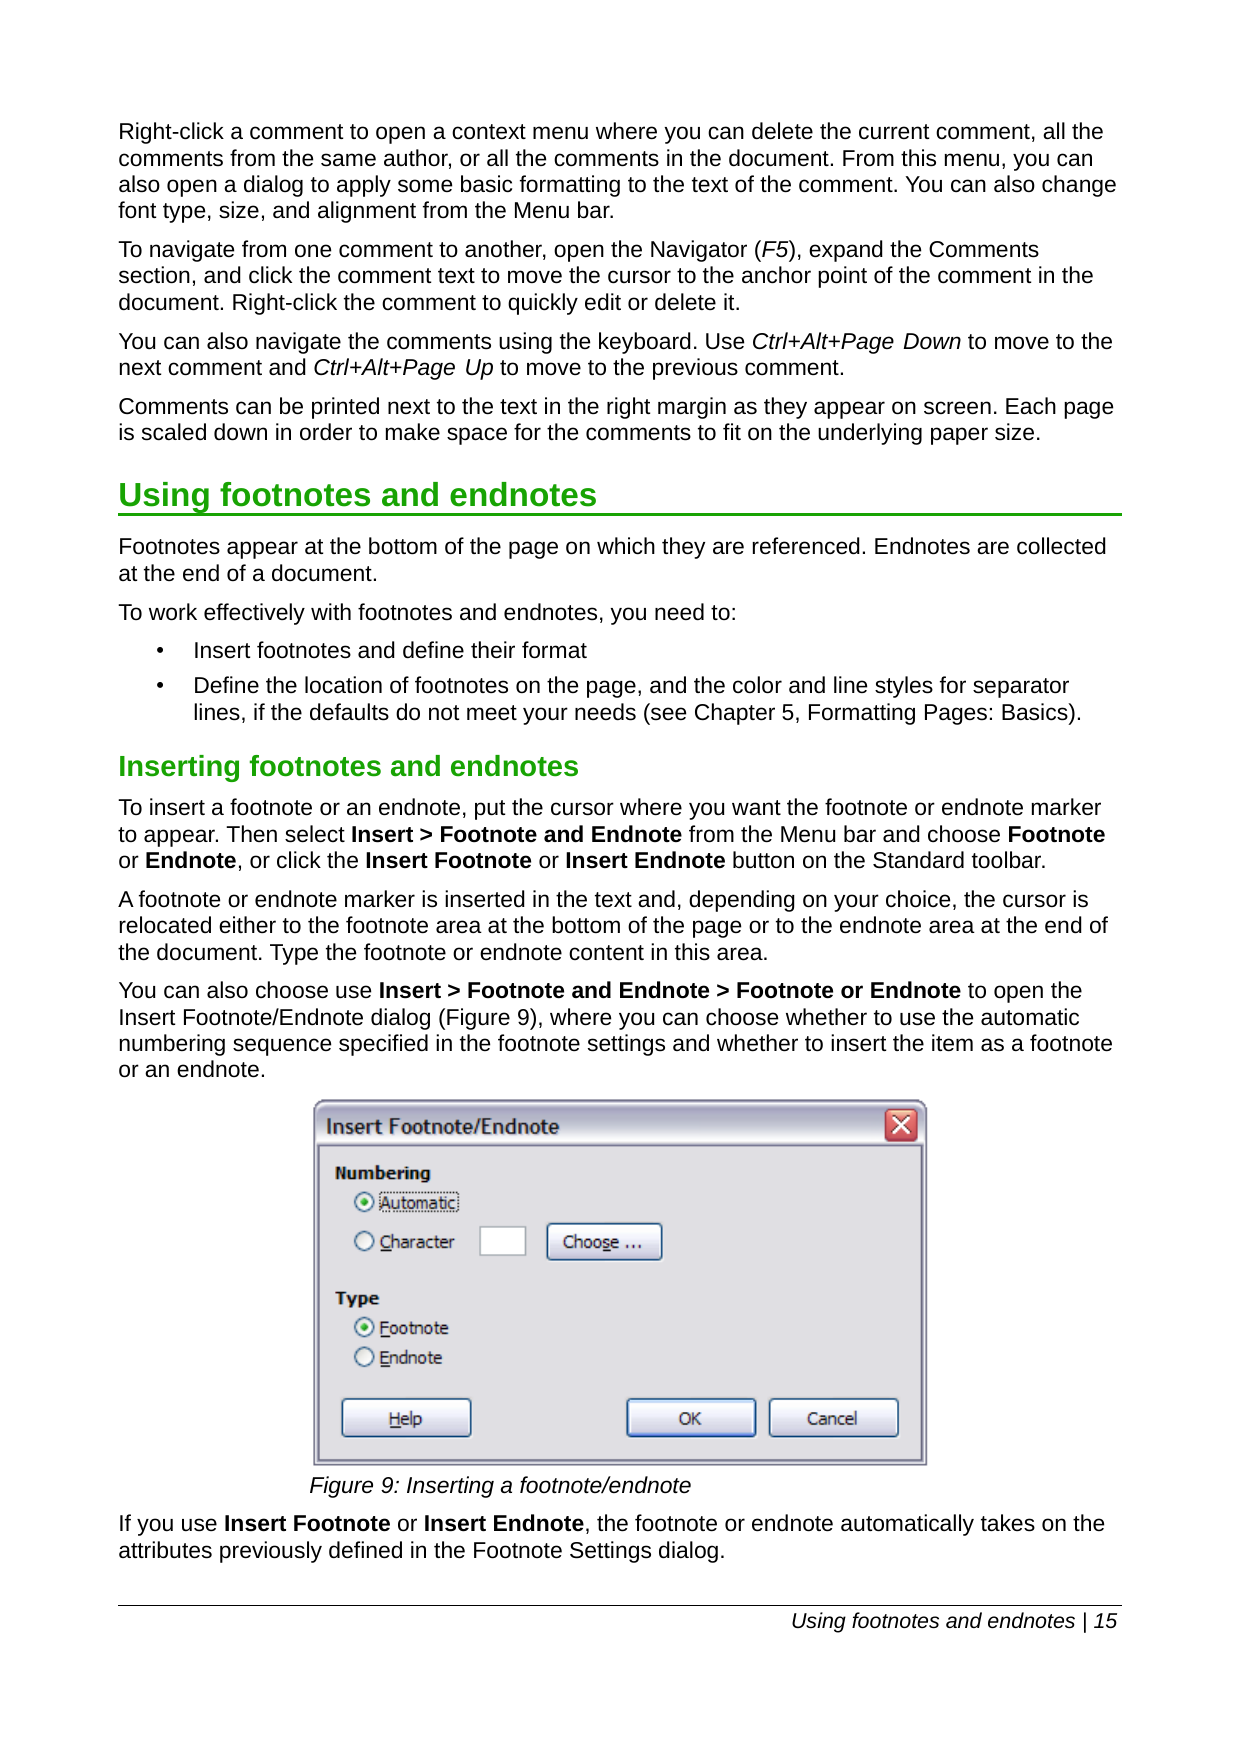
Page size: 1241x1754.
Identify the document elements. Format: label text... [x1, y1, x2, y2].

text To navigate from one comment to another, open the Navigator (F5), expand the Comments section, and click the comment text to move the cursor to the anchor point of the comment in the document. Right-click the comment to quickly edit or delete it. [118, 236, 1122, 315]
text You can also choose use Insert > Footnote and Endnote > Footnote or Endnote to open the Insert Footnote/Endnote dialog (Figure 9), where you can choose whether to use the automatic numbering sequence specified in the footnote settings and whether to insert the item as a footnote or an endnote. [118, 977, 1122, 1083]
subtitle Using footnotes and endnotes [118, 475, 1122, 513]
list To work effectively with footnotes and endnotes, you need to: [118, 598, 1122, 625]
text Footnotes appear at the bottom of the page on which they are referenced. Endnotes are collected at the end of a document. [118, 533, 1122, 586]
text To insert a footnote or an endnote, put the cursor where you want the footnote or endnote marker to appear. Then select Insert > Footnote and Endnote from the Menu bar and choose Footnote or Endnote, or click the Insert Footnote or Insert Endnote button on the Standard toolbar. [118, 794, 1122, 873]
text If you use Insert Footnote or Insert Endnote, the footnote or endnote automatically takes on the attributes previously defined in the Footnote Settings dialog. [118, 1510, 1122, 1563]
text A footnote or endnote marker is inserted in the text and, depending on your choice, the cursor is relocated either to the footnote area at the bottom of the page or to the endnote area at the end of the document. Type the footnote or endnote content in this area. [118, 886, 1122, 965]
subtitle Inserting footnotes and endnotes [118, 749, 1122, 782]
text Right-click a comment to open a context menu where you can delete the current comment, all the comments from the same author, or all the comments in the document. From this menu, you can also open a dialog to apply some basic formatting to the text of the comment. You can also change font type, size, and alignment from the Menu bar. [118, 118, 1122, 223]
list Define the location of footnotes on the page, and the color and line styles for separator lines, if the defaults do not meet your needs (see Chapter 5, Formatting Pages: Basics). [156, 672, 1122, 725]
text You can also navigate the comments using the keyboard. Use Ctrl+Alt+Page Down to move to the next comment and Ctrl+Alt+Page Up to move to the previous comment. [118, 328, 1122, 380]
list Insert footnotes and define their format [156, 637, 1122, 664]
picture [309, 1095, 932, 1472]
text Figure 9: Inserting a footnote/endnote [309, 1472, 931, 1498]
text Comments can be printed next to the text in the right margin as they appear on screen. Each page is scaled down in order to make space for the comments to fit on the underlying paper size. [118, 393, 1122, 446]
